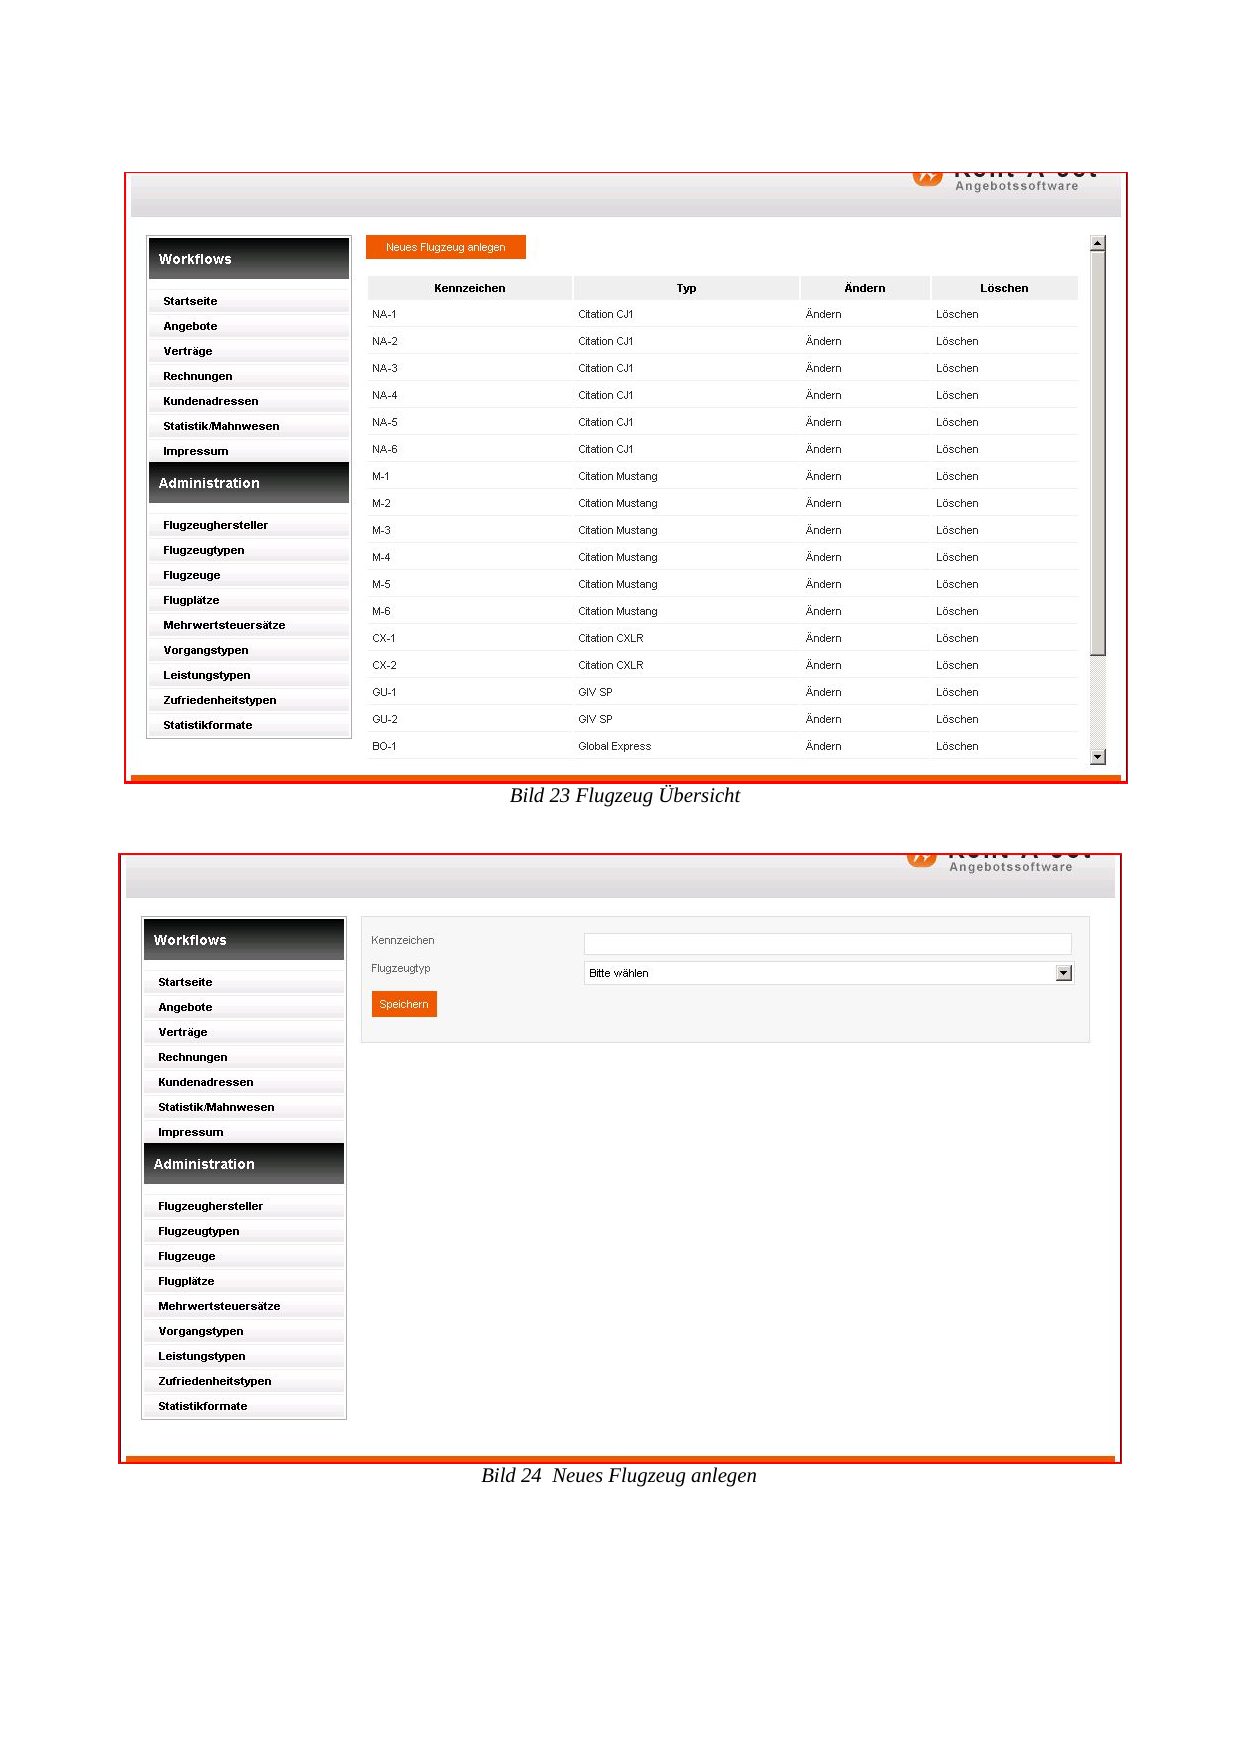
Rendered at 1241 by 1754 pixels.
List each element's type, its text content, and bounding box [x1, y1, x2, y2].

text Bild 24 Neues Flugzeug anlegen [118, 1464, 1122, 1487]
text Bild 23 Flugzeug Übersicht [124, 784, 1128, 807]
picture [118, 853, 1122, 1464]
picture [124, 172, 1128, 784]
